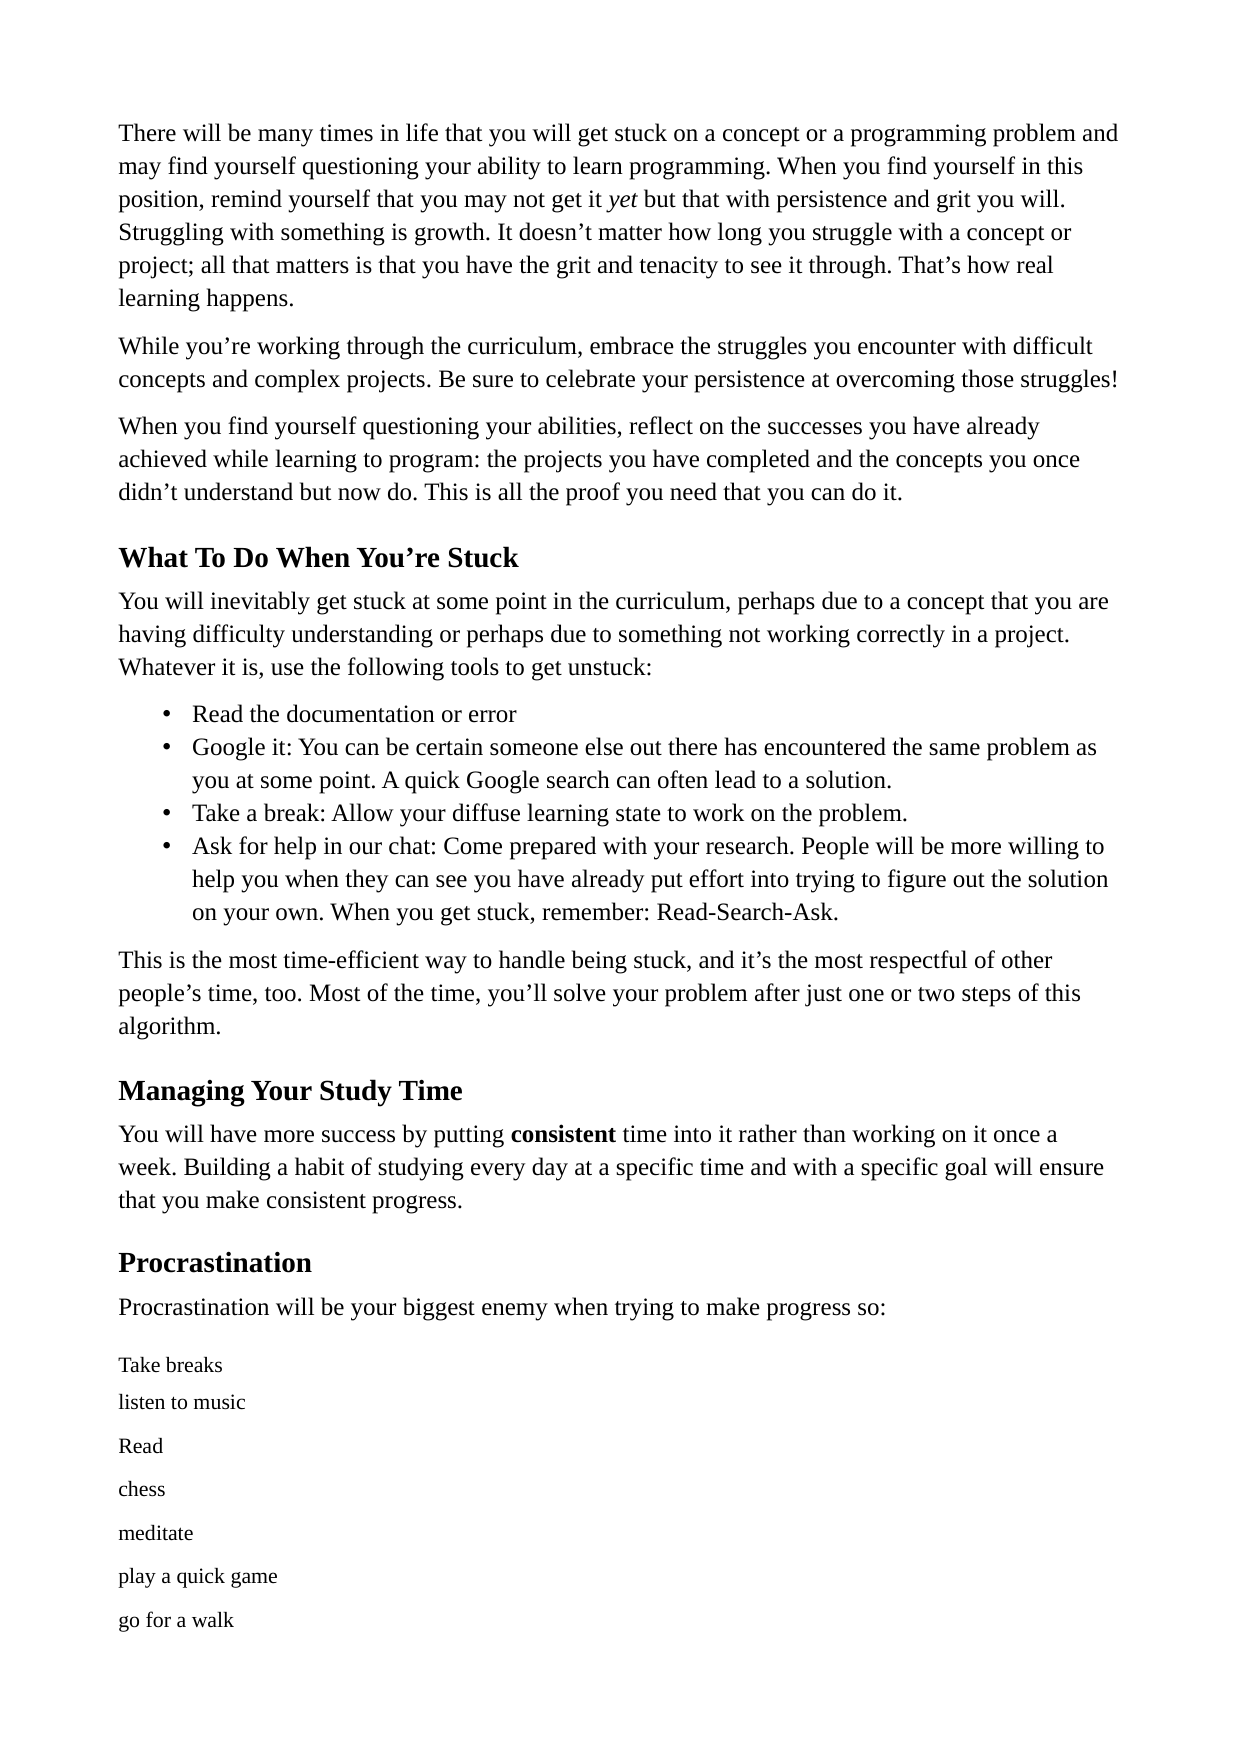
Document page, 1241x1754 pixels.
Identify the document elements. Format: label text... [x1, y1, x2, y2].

subtitle Procrastination [118, 1246, 1122, 1279]
text go for a walk [118, 1607, 1122, 1632]
text While you’re working through the curriculum, embrace the struggles you encounter with difficult concepts and complex projects. Be sure to celebrate your persistence at overcoming those struggles! [118, 331, 1122, 393]
text When you find yourself questioning your abilities, reflect on the successes you have already achieved while learning to program: the projects you have completed and the concepts you once didn’t understand but now do. This is all the proof you need that you can do it. [118, 411, 1122, 506]
text Procrastination will be your biggest enemy when trying to make progress so: [118, 1292, 1122, 1320]
list Take a break: Allow your diffuse learning state to work on the problem. [162, 798, 1122, 827]
list Ask for help in our chat: Come prepared with your research. People will be more willing to help you when they can see you have already put effort into trying to figure out the solution on your own. When you get stuck, remember: Read-Search-Ask. [162, 831, 1122, 926]
text listen to music [118, 1389, 1122, 1414]
subtitle What To Do When You’re Stuck [118, 540, 1122, 573]
text play a quick game [118, 1563, 1122, 1589]
list Google it: You can be certain someone else out there has encountered the same problem as you at some point. A quick Google search can often lead to a solution. [162, 732, 1122, 794]
text You will have more success by putting consistent time into it rather than working on it once a week. Building a habit of studying every day at a specific time and with a specific goal will ensure that you make consistent progress. [118, 1119, 1122, 1214]
list Read the documentation or error [162, 699, 1122, 728]
text There will be many times in life that you will get stuck on a concept or a programming problem and may find yourself questioning your ability to learn programming. When you find yourself in this position, remind yourself that you may not get it yet but that with persistence and grit you will. Struggling with something is growth. It doesn’t matter how long you struggle with a concept or project; all that matters is that you have the grit and tenacity to see it through. That’s how real learning happens. [118, 118, 1122, 312]
subtitle Managing Your Study Time [118, 1073, 1122, 1107]
text You will inevitably get stuck at some point in the curriculum, perhaps due to a concept that you are having difficulty understanding or perhaps due to something not working correctly in a project. Whatever it is, use the following tools to get unstuck: [118, 586, 1122, 681]
text Read [118, 1433, 1122, 1458]
text chess [118, 1476, 1122, 1502]
text This is the most time-efficient way to handle being stuck, and it’s the most respectful of other people’s time, too. Most of the time, you’ll solve your problem after just one or two steps of this algorithm. [118, 945, 1122, 1040]
text meditate [118, 1520, 1122, 1545]
subtitle Take breaks [118, 1352, 1122, 1377]
